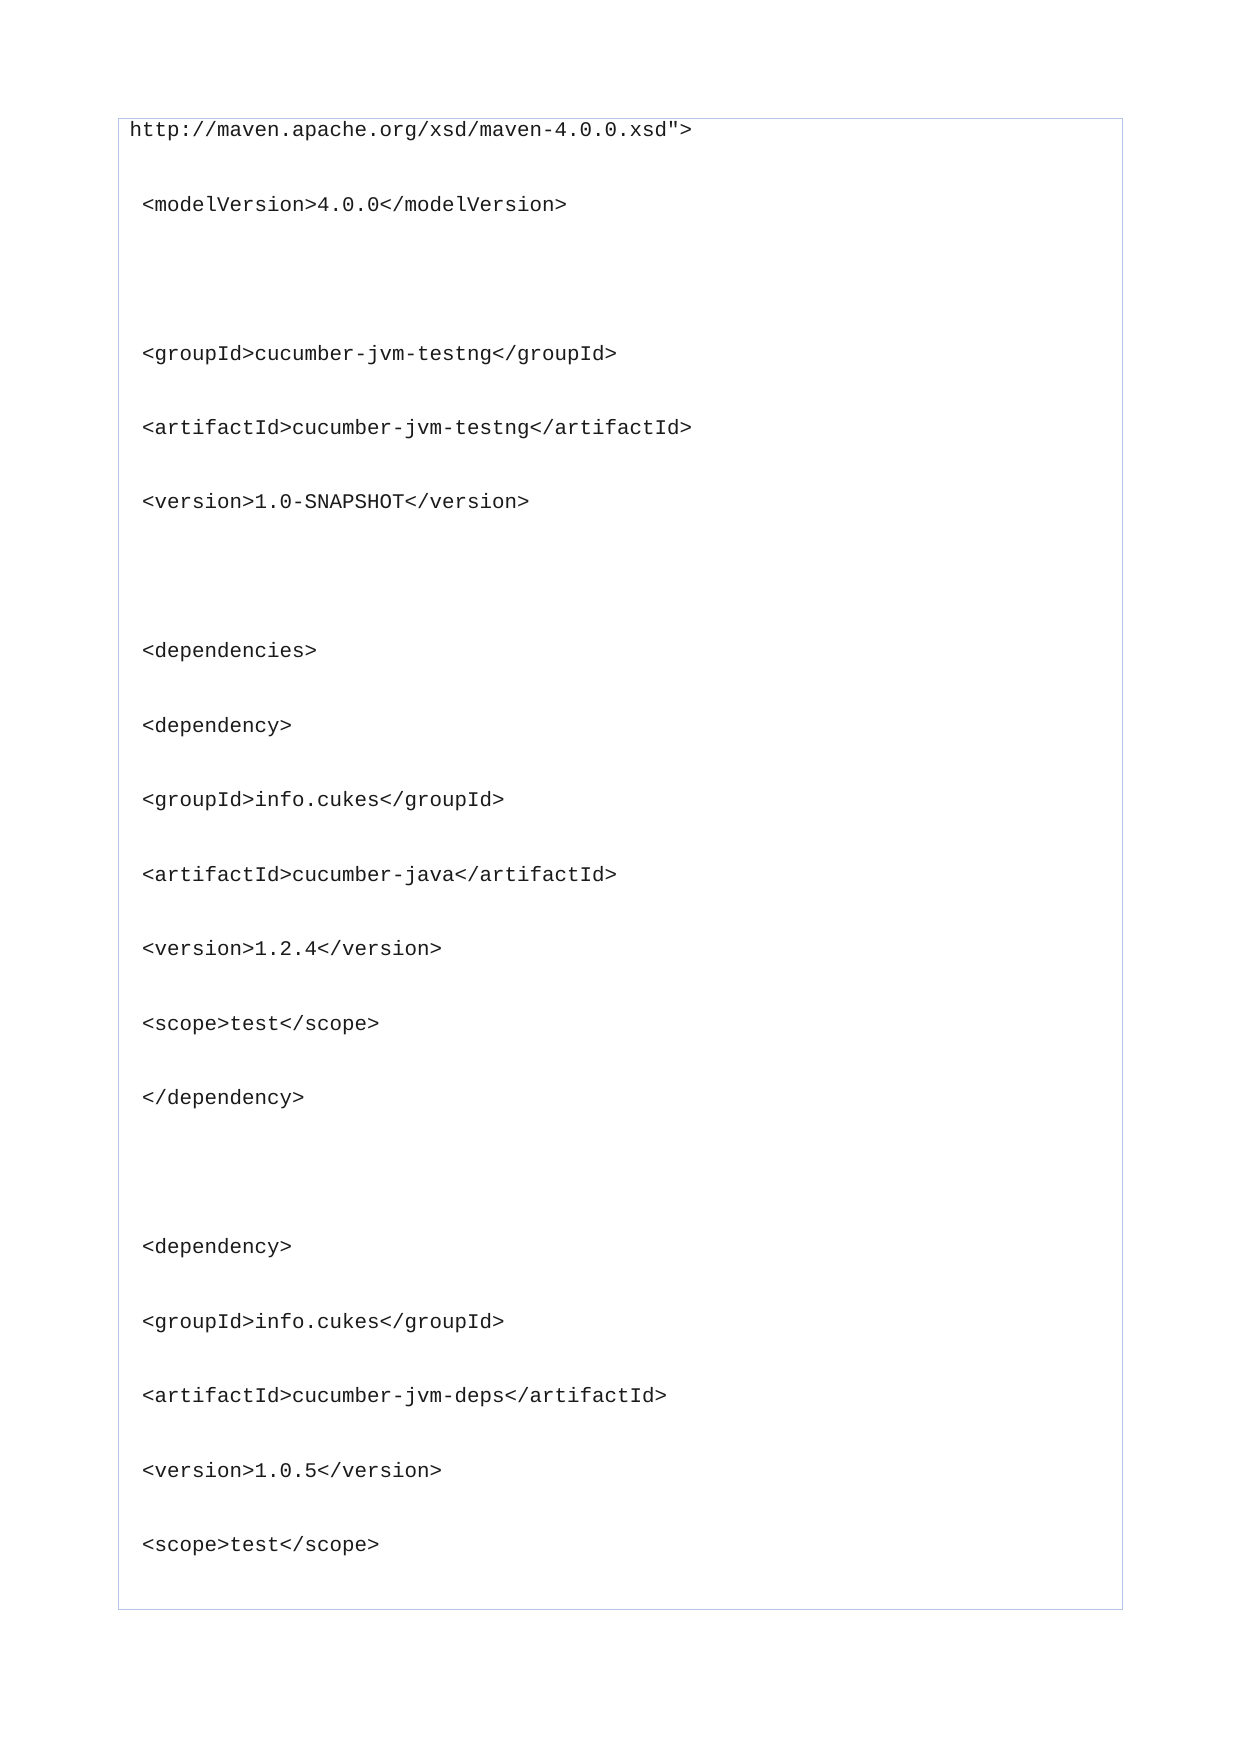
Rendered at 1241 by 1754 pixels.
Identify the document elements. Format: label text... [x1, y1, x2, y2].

table_header http://maven.apache.org/xsd/maven-4.0.0.xsd"> <modelVersion>4.0.0</modelVersion> <groupId>cucumber-jvm-testng</groupId> <artifactId>cucumber-jvm-testng</artifactId> <version>1.0-SNAPSHOT</version> <dependencies> <dependency> <groupId>info.cukes</groupId> <artifactId>cucumber-java</artifactId> <version>1.2.4</version> <scope>test</scope> </dependency> <dependency> <groupId>info.cukes</groupId> <artifactId>cucumber-jvm-deps</artifactId> <version>1.0.5</version> <scope>test</scope> [119, 119, 1122, 1609]
